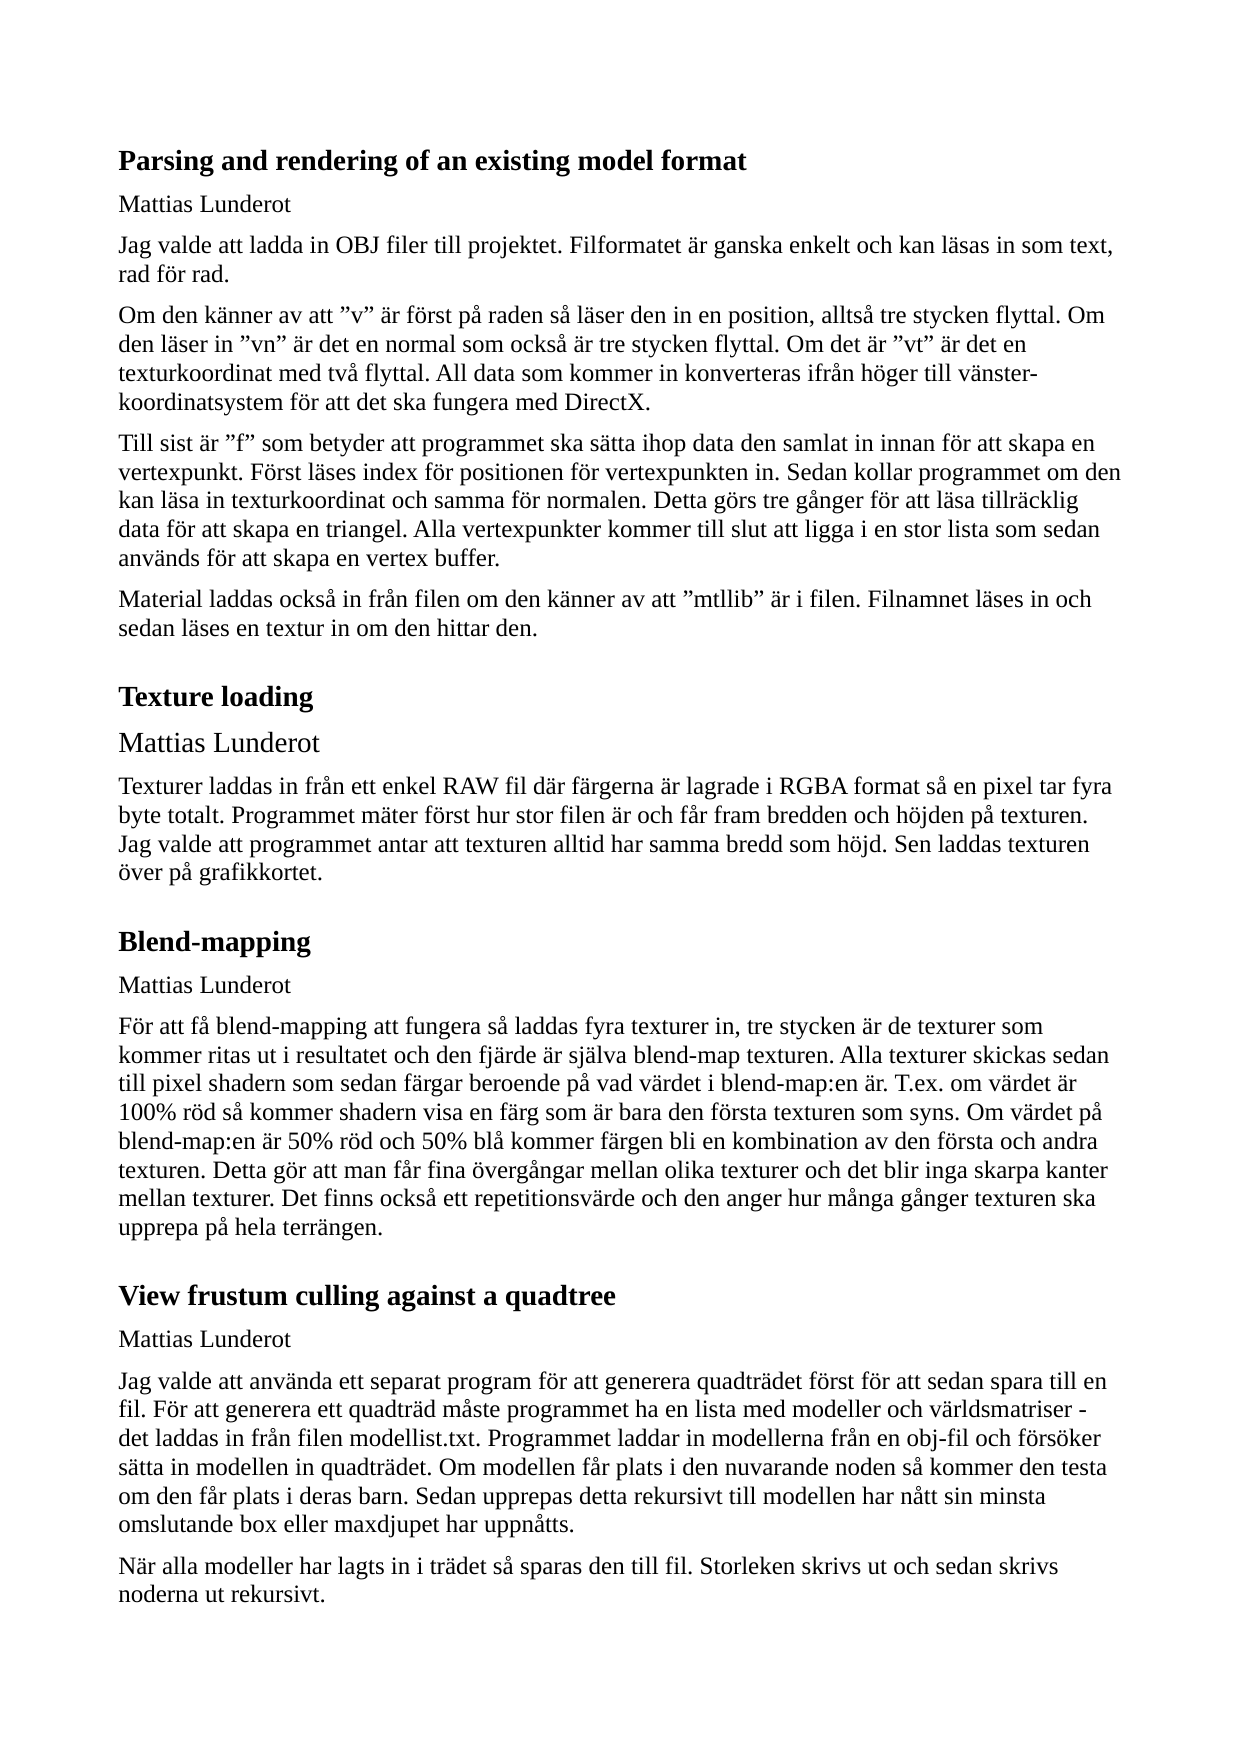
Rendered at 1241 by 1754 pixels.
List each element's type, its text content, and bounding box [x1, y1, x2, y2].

text För att få blend-mapping att fungera så laddas fyra texturer in, tre stycken är de texturer som kommer ritas ut i resultatet och den fjärde är själva blend-map texturen. Alla texturer skickas sedan till pixel shadern som sedan färgar beroende på vad värdet i blend-map:en är. T.ex. om värdet är 100% röd så kommer shadern visa en färg som är bara den första texturen som syns. Om värdet på blend-map:en är 50% röd och 50% blå kommer färgen bli en kombination av den första och andra texturen. Detta gör att man får fina övergångar mellan olika texturer och det blir inga skarpa kanter mellan texturer. Det finns också ett repetitionsvärde och den anger hur många gånger texturen ska upprepa på hela terrängen. [118, 1011, 1122, 1241]
subtitle Parsing and rendering of an existing model format [118, 143, 1122, 177]
text Mattias Lunderot [118, 970, 1122, 998]
text Texturer laddas in från ett enkel RAW fil där färgerna är lagrade i RGBA format så en pixel tar fyra byte totalt. Programmet mäter först hur stor filen är och får fram bredden och höjden på texturen. Jag valde att programmet antar att texturen alltid har samma bredd som höjd. Sen laddas texturen över på grafikkortet. [118, 771, 1122, 886]
text Mattias Lunderot [118, 725, 1122, 759]
subtitle View frustum culling against a quadtree [118, 1278, 1122, 1312]
text Om den känner av att ”v” är först på raden så läser den in en position, alltså tre stycken flyttal. Om den läser in ”vn” är det en normal som också är tre stycken flyttal. Om det är ”vt” är det en texturkoordinat med två flyttal. All data som kommer in konverteras ifrån höger till vänster-koordinatsystem för att det ska fungera med DirectX. [118, 300, 1122, 415]
subtitle Texture loading [118, 679, 1122, 713]
text Jag valde att ladda in OBJ filer till projektet. Filformatet är ganska enkelt och kan läsas in som text, rad för rad. [118, 230, 1122, 288]
text Mattias Lunderot [118, 1324, 1122, 1353]
text När alla modeller har lagts in i trädet så sparas den till fil. Storleken skrivs ut och sedan skrivs noderna ut rekursivt. [118, 1551, 1122, 1608]
text Till sist är ”f” som betyder att programmet ska sätta ihop data den samlat in innan för att skapa en vertexpunkt. Först läses index för positionen för vertexpunkten in. Sedan kollar programmet om den kan läsa in texturkoordinat och samma för normalen. Detta görs tre gånger för att läsa tillräcklig data för att skapa en triangel. Alla vertexpunkter kommer till slut att ligga i en stor lista som sedan används för att skapa en vertex buffer. [118, 428, 1122, 572]
subtitle Blend-mapping [118, 924, 1122, 957]
text Material laddas också in från filen om den känner av att ”mtllib” är i filen. Filnamnet läses in och sedan läses en textur in om den hittar den. [118, 584, 1122, 642]
text Mattias Lunderot [118, 189, 1122, 218]
text Jag valde att använda ett separat program för att generera quadträdet först för att sedan spara till en fil. För att generera ett quadträd måste programmet ha en lista med modeller och världsmatriser - det laddas in från filen modellist.txt. Programmet laddar in modellerna från en obj-fil och försöker sätta in modellen in quadträdet. Om modellen får plats i den nuvarande noden så kommer den testa om den får plats i deras barn. Sedan upprepas detta rekursivt till modellen har nått sin minsta omslutande box eller maxdjupet har uppnåtts. [118, 1366, 1122, 1538]
